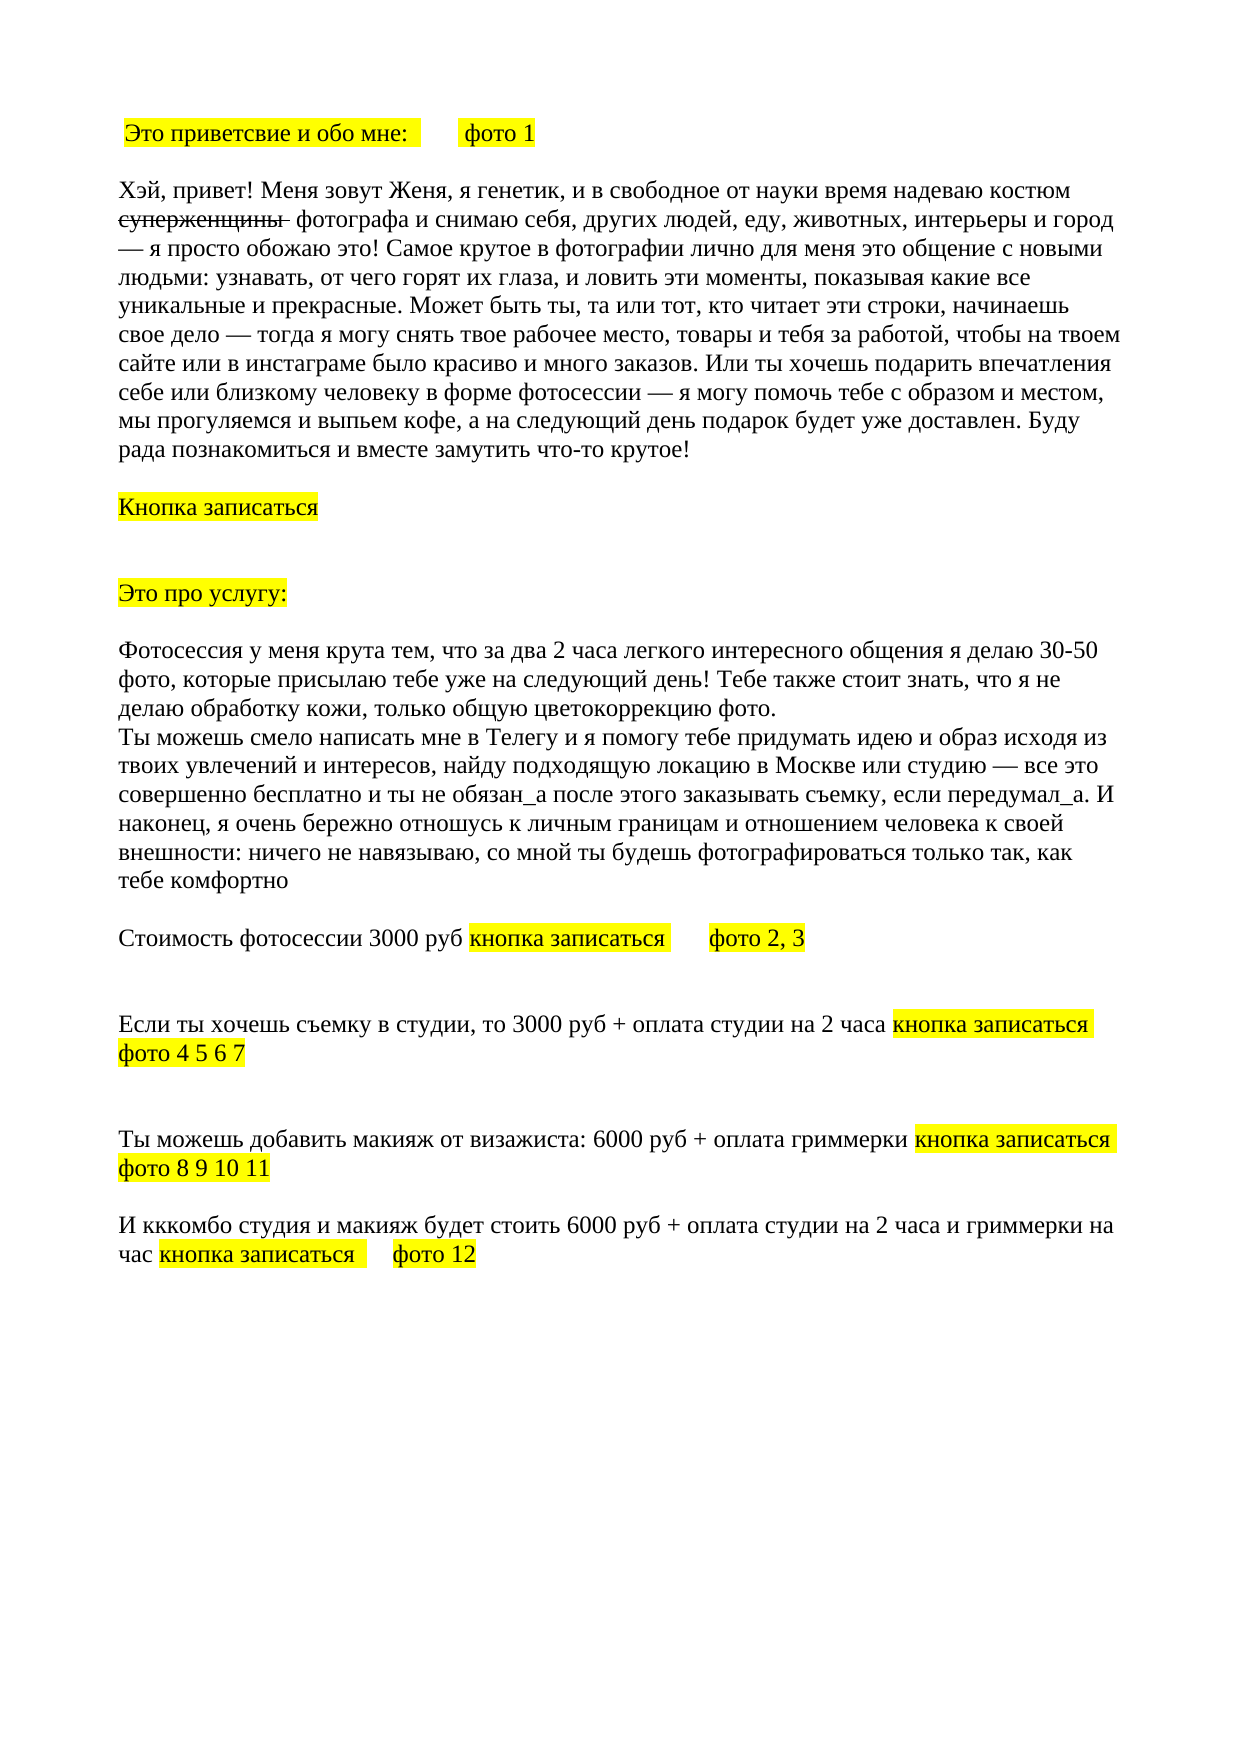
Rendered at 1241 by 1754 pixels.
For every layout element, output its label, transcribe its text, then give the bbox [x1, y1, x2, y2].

text Если ты хочешь съемку в студии, то 3000 руб + оплата студии на 2 часа кнопка записаться фото 4 5 6 7 [118, 1009, 1122, 1067]
text Ты можешь добавить макияж от визажиста: 6000 руб + оплата гриммерки кнопка записаться фото 8 9 10 11 [118, 1124, 1122, 1182]
text Кнопка записаться [118, 492, 1122, 521]
text И кккомбо студия и макияж будет стоить 6000 руб + оплата студии на 2 часа и гриммерки на час кнопка записаться фото 12 [118, 1211, 1122, 1268]
text Это приветсвие и обо мне: фото 1 [118, 118, 1122, 147]
text Фотосессия у меня крута тем, что за два 2 часа легкого интересного общения я делаю 30-50 фото, которые присылаю тебе уже на следующий день! Тебе также стоит знать, что я не делаю обработку кожи, только общую цветокоррекцию фото. [118, 636, 1122, 722]
text Стоимость фотосессии 3000 руб кнопка записаться фото 2, 3 [118, 923, 1122, 952]
text Хэй, привет! Меня зовут Женя, я генетик, и в свободное от науки время надеваю костюм суперженщины фотографа и снимаю себя, других людей, еду, животных, интерьеры и город — я просто обожаю это! Самое крутое в фотографии лично для меня это общение с новыми людьми: узнавать, от чего горят их глаза, и ловить эти моменты, показывая какие все уникальные и прекрасные. Может быть ты, та или тот, кто читает эти строки, начинаешь свое дело — тогда я могу снять твое рабочее место, товары и тебя за работой, чтобы на твоем сайте или в инстаграме было красиво и много заказов. Или ты хочешь подарить впечатления себе или близкому человеку в форме фотосессии — я могу помочь тебе с образом и местом, мы прогуляемся и выпьем кофе, а на следующий день подарок будет уже доставлен. Буду рада познакомиться и вместе замутить что-то крутое! [118, 176, 1122, 463]
text Это про услугу: [118, 578, 1122, 607]
text Ты можешь смело написать мне в Телегу и я помогу тебе придумать идею и образ исходя из твоих увлечений и интересов, найду подходящую локацию в Москве или студию — все это совершенно бесплатно и ты не обязан_а после этого заказывать съемку, если передумал_а. И наконец, я очень бережно отношусь к личным границам и отношением человека к своей внешности: ничего не навязываю, со мной ты будешь фотографироваться только так, как тебе комфортно [118, 722, 1122, 894]
